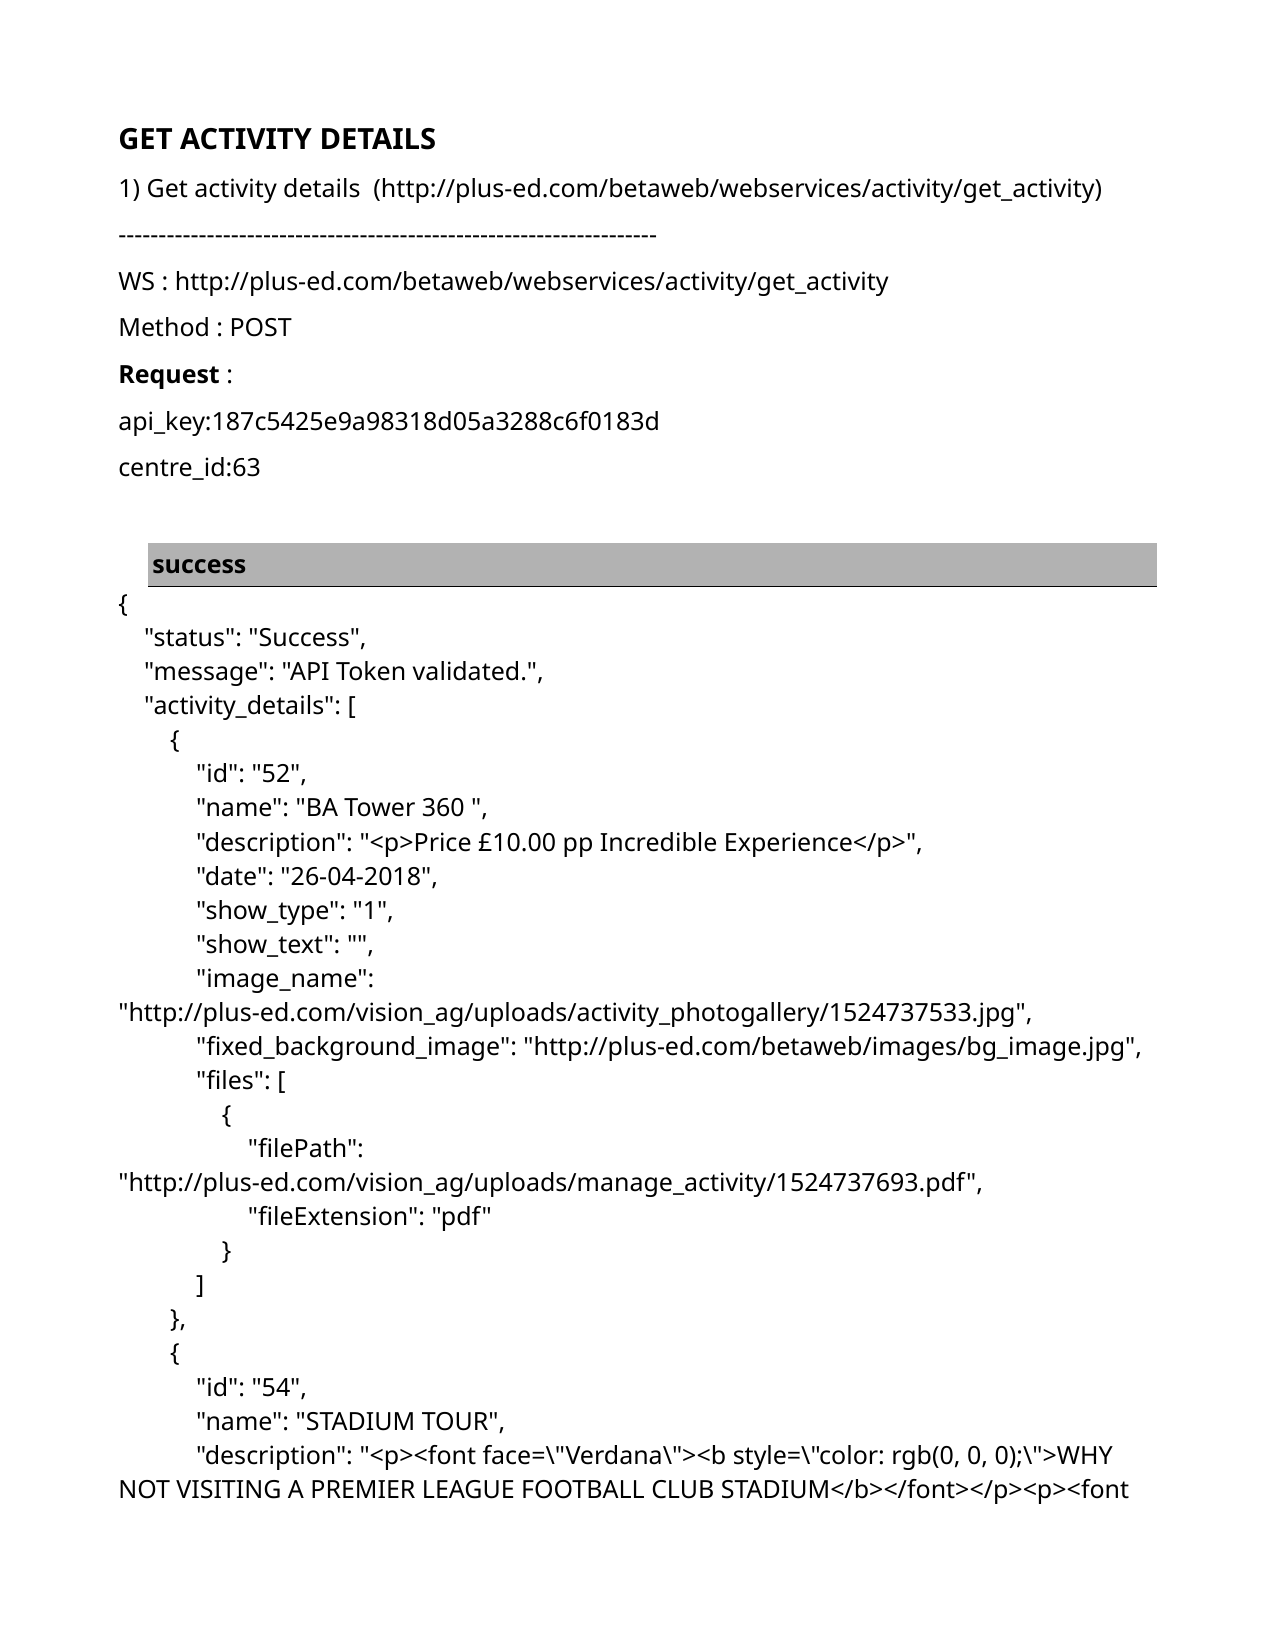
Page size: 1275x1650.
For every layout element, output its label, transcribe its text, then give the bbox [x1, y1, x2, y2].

text Request : [118, 357, 1157, 391]
text 1) Get activity details (http://plus-ed.com/betaweb/webservices/activity/get_activity) [118, 170, 1157, 204]
subtitle Get activity details [118, 118, 1157, 158]
text { "status": "Success", "message": "API Token validated.", "activity_details": [ { "id": "52", "name": "BA Tower 360 ", "description": "<p>Price £10.00 pp Incredible Experience</p>", "date": "26-04-2018", "show_type": "1", "show_text": "", "image_name": "http://plus-ed.com/vision_ag/uploads/activity_photogallery/1524737533.jpg", "fixed_background_image": "http://plus-ed.com/betaweb/images/bg_image.jpg", "files": [ { "filePath": "http://plus-ed.com/vision_ag/uploads/manage_activity/1524737693.pdf", "fileExtension": "pdf" } ] }, { "id": "54", "name": "STADIUM TOUR", "description": "<p><font face=\"Verdana\"><b style=\"color: rgb(0, 0, 0);\">WHY NOT VISITING A PREMIER LEAGUE FOOTBALL CLUB STADIUM</b></font></p><p><font [118, 586, 1157, 1505]
text api_key:187c5425e9a98318d05a3288c6f0183d [118, 403, 1157, 437]
text Method : POST [118, 310, 1157, 344]
text centre_id:63 [118, 450, 1157, 484]
text success [148, 543, 1157, 586]
text WS : http://plus-ed.com/betaweb/webservices/activity/get_activity [118, 263, 1157, 297]
text ------------------------------------------------------------------- [118, 217, 1157, 251]
